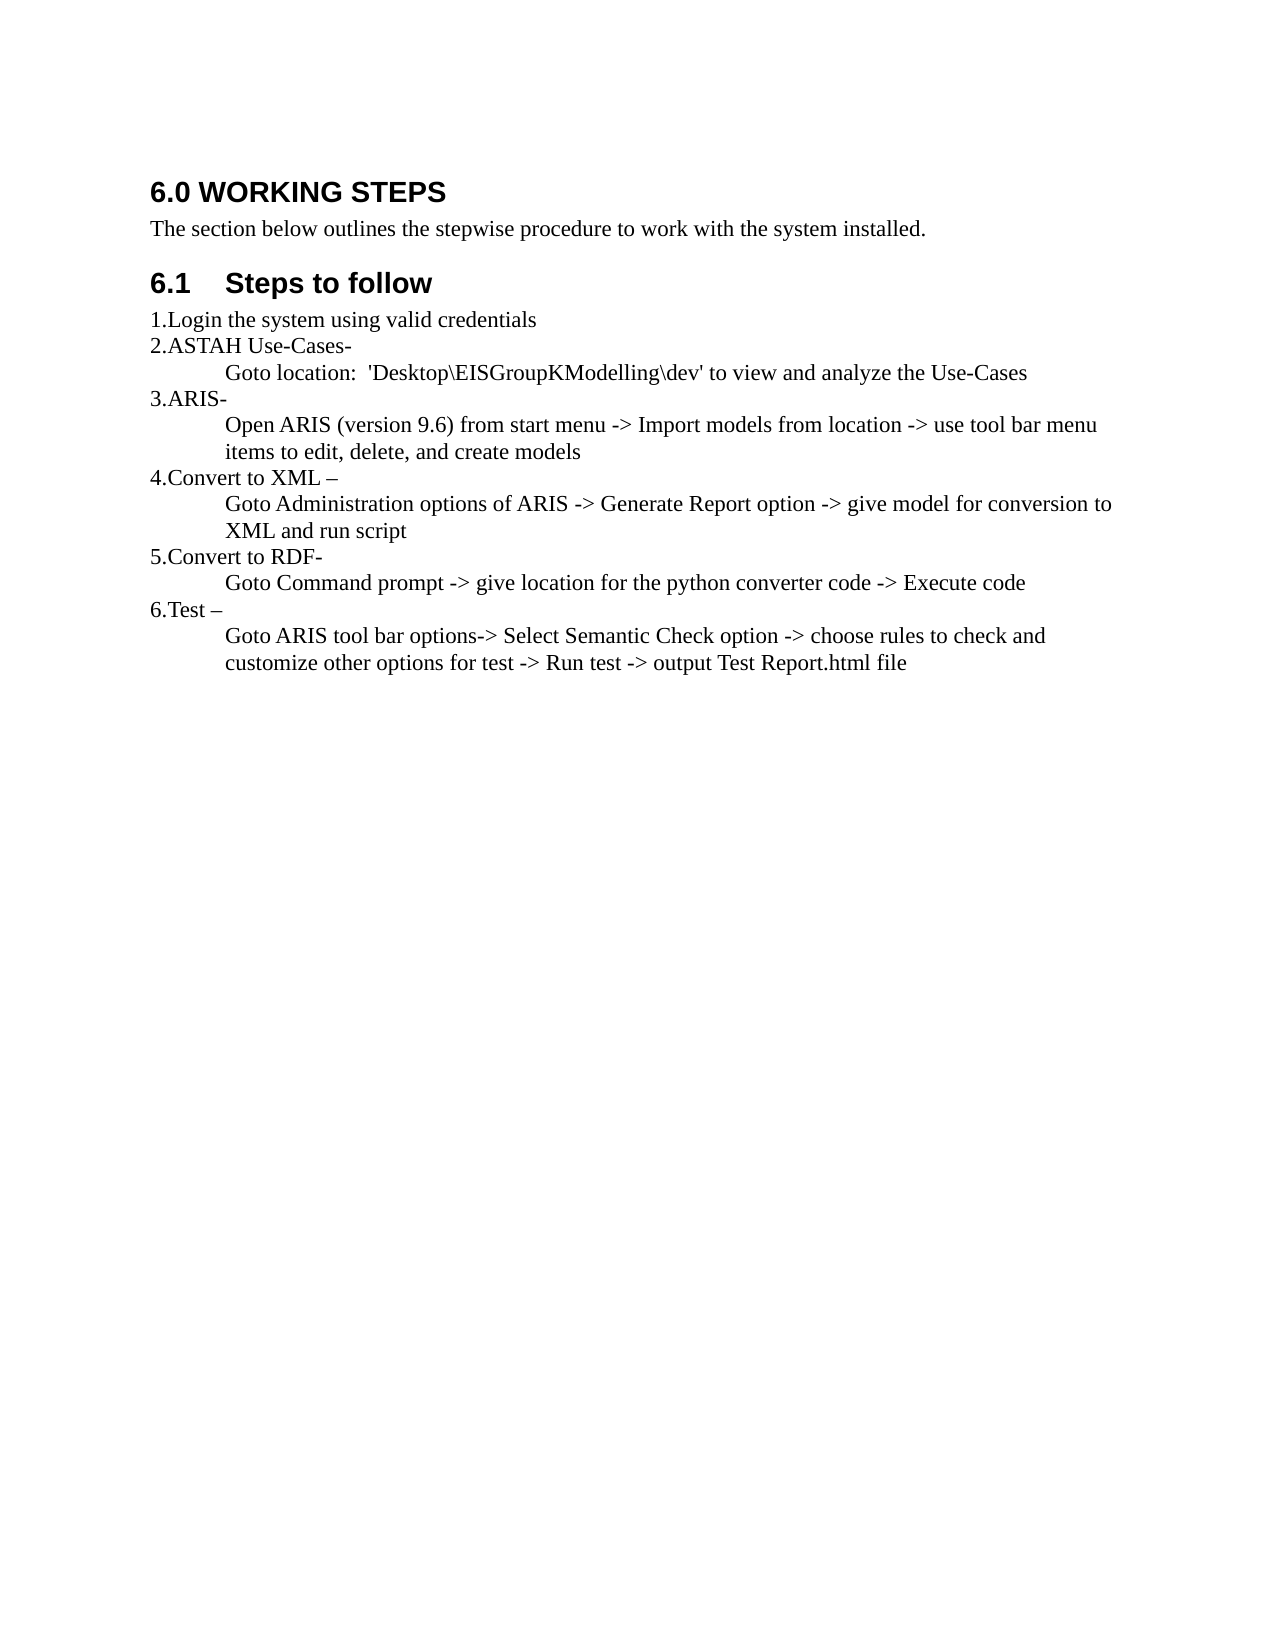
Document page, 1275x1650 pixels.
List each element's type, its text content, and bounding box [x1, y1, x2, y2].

list Convert to XML – [150, 464, 1125, 490]
subtitle 6.1 Steps to follow [150, 266, 1125, 300]
text Open ARIS (version 9.6) from start menu -> Import models from location -> use tool bar menu items to edit, delete, and create models [225, 411, 1125, 464]
text Goto location: 'Desktop\EISGroupKModelling\dev' to view and analyze the Use-Cases [150, 359, 1125, 385]
list Convert to RDF- [150, 543, 1125, 569]
text Goto ARIS tool bar options-> Select Semantic Check option -> choose rules to check and customize other options for test -> Run test -> output Test Report.html file [225, 622, 1125, 675]
text Goto Administration options of ARIS -> Generate Report option -> give model for conversion to XML and run script [225, 490, 1125, 543]
subtitle 6.0 wORKING STEPS [150, 175, 1125, 208]
list ASTAH Use-Cases- [150, 332, 1125, 359]
list Login the system using valid credentials [150, 306, 1125, 332]
text Goto Command prompt -> give location for the python converter code -> Execute code [225, 569, 1125, 596]
list ARIS- [150, 385, 1125, 411]
text The section below outlines the stepwise procedure to work with the system installed. [150, 215, 1125, 241]
list Test – [150, 596, 1125, 622]
